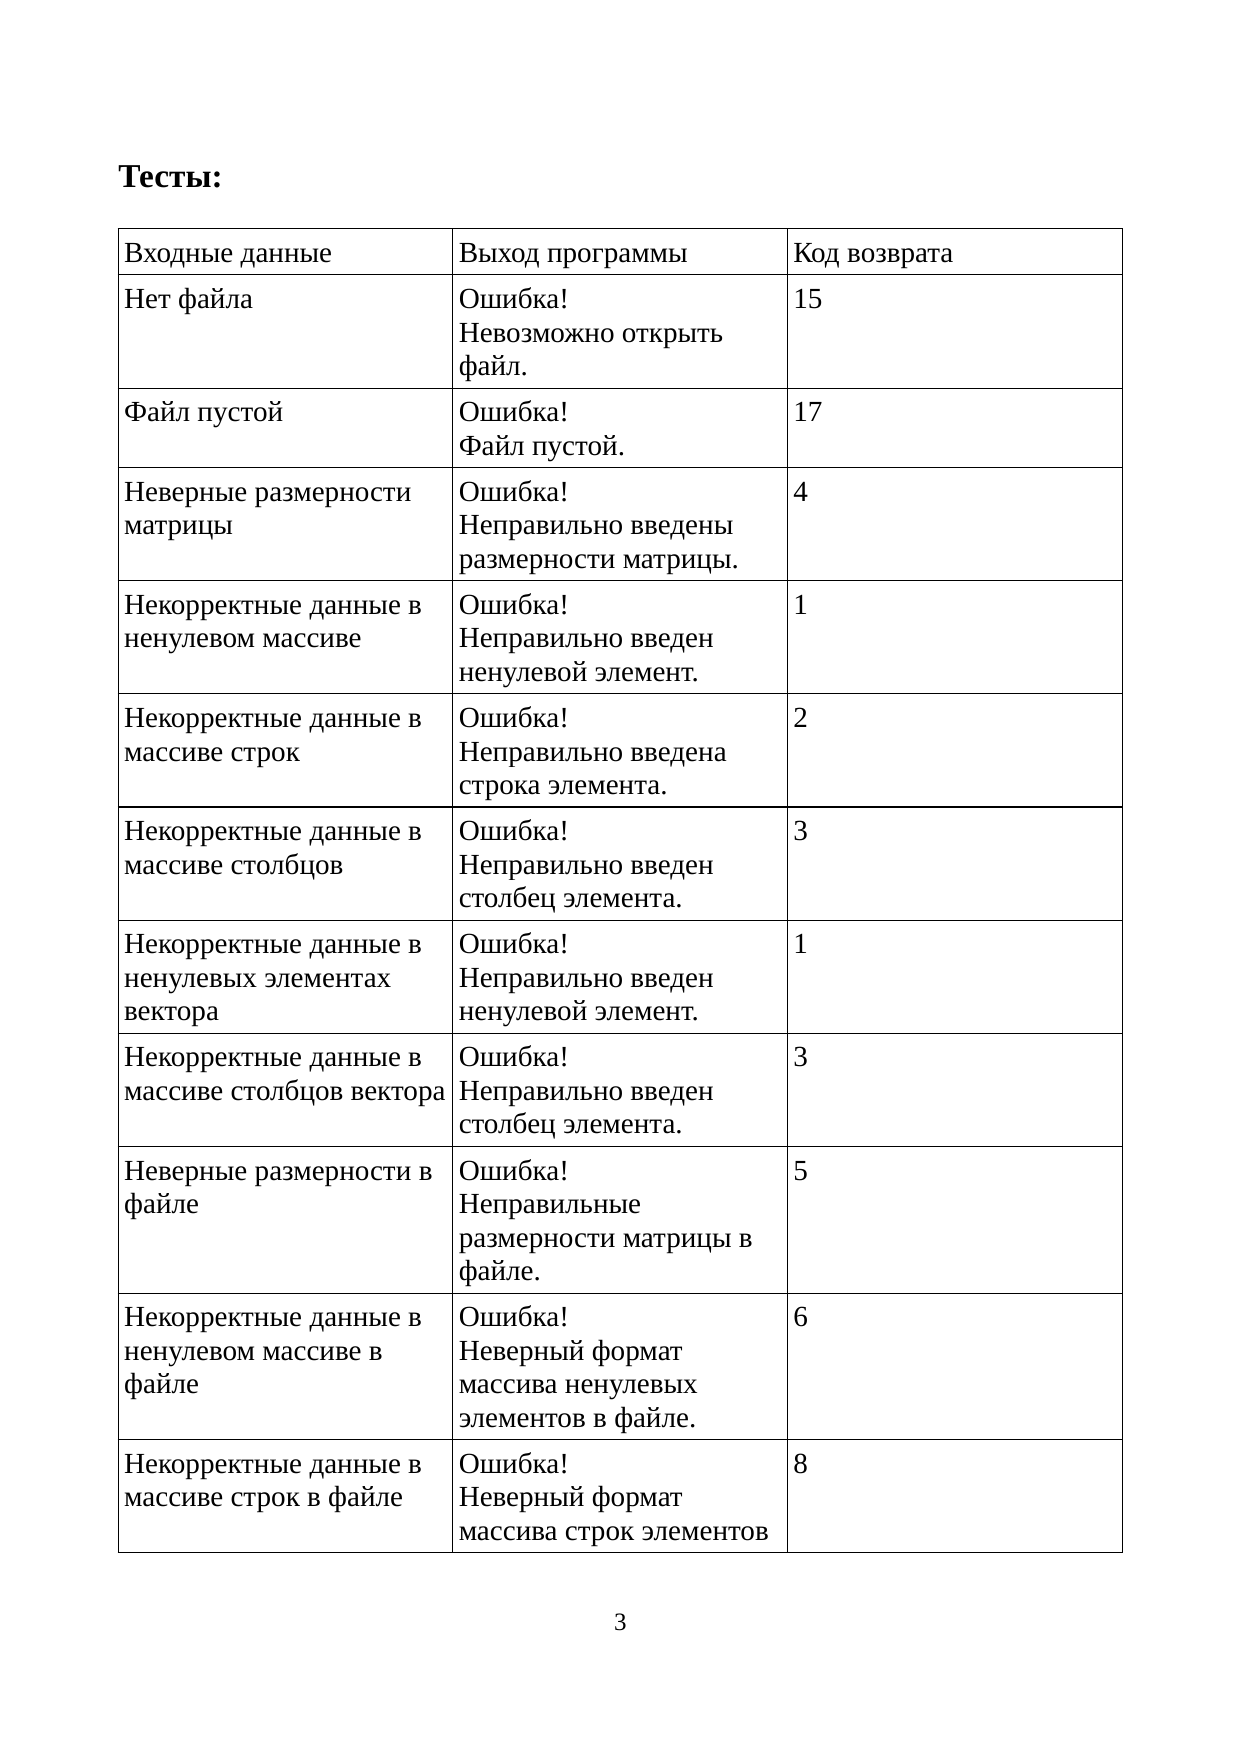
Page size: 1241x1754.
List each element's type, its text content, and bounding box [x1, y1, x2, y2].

table_cell 1 [788, 921, 1122, 1033]
table_header Входные данные [119, 229, 452, 274]
table_cell 2 [788, 694, 1122, 806]
table_cell Некорректные данные в массиве строк [119, 694, 452, 806]
table_cell 15 [788, 275, 1122, 387]
table_cell 6 [788, 1294, 1122, 1439]
table_cell Некорректные данные в ненулевом массиве в файле [119, 1294, 452, 1439]
table_cell 3 [788, 1034, 1122, 1146]
table_cell Ошибка! Неправильно введен ненулевой элемент. [453, 581, 787, 693]
table_cell 1 [788, 581, 1122, 693]
table_cell 5 [788, 1147, 1122, 1292]
table_cell Некорректные данные в массиве столбцов вектора [119, 1034, 452, 1146]
table_header Выход программы [453, 229, 787, 274]
table_cell Некорректные данные в ненулевых элементах вектора [119, 921, 452, 1033]
table_cell Некорректные данные в массиве строк в файле [119, 1440, 452, 1552]
table_cell Ошибка! Неправильно введен ненулевой элемент. [453, 921, 787, 1033]
table_cell Ошибка! Неправильно введена строка элемента. [453, 694, 787, 806]
table_cell 4 [788, 468, 1122, 580]
table_cell Некорректные данные в массиве столбцов [119, 808, 452, 919]
table_cell Ошибка! Файл пустой. [453, 389, 787, 467]
table_cell 17 [788, 389, 1122, 467]
table_cell Ошибка! Неверный формат массива строк элементов [453, 1440, 787, 1552]
table_header Код возврата [788, 229, 1122, 274]
table_cell Некорректные данные в ненулевом массиве [119, 581, 452, 693]
table_cell Ошибка! Неправильно введены размерности матрицы. [453, 468, 787, 580]
table_cell Ошибка! Неверный формат массива ненулевых элементов в файле. [453, 1294, 787, 1439]
table_cell Нет файла [119, 275, 452, 387]
table_cell Ошибка! Неправильно введен столбец элемента. [453, 808, 787, 919]
table_cell 8 [788, 1440, 1122, 1552]
table_cell Файл пустой [119, 389, 452, 467]
table_cell Неверные размерности в файле [119, 1147, 452, 1292]
table_cell Ошибка! Неправильные размерности матрицы в файле. [453, 1147, 787, 1292]
table_cell 3 [788, 808, 1122, 919]
table_cell Неверные размерности матрицы [119, 468, 452, 580]
text Тесты: [118, 156, 1122, 195]
table_cell Ошибка! Неправильно введен столбец элемента. [453, 1034, 787, 1146]
table_cell Ошибка! Невозможно открыть файл. [453, 275, 787, 387]
